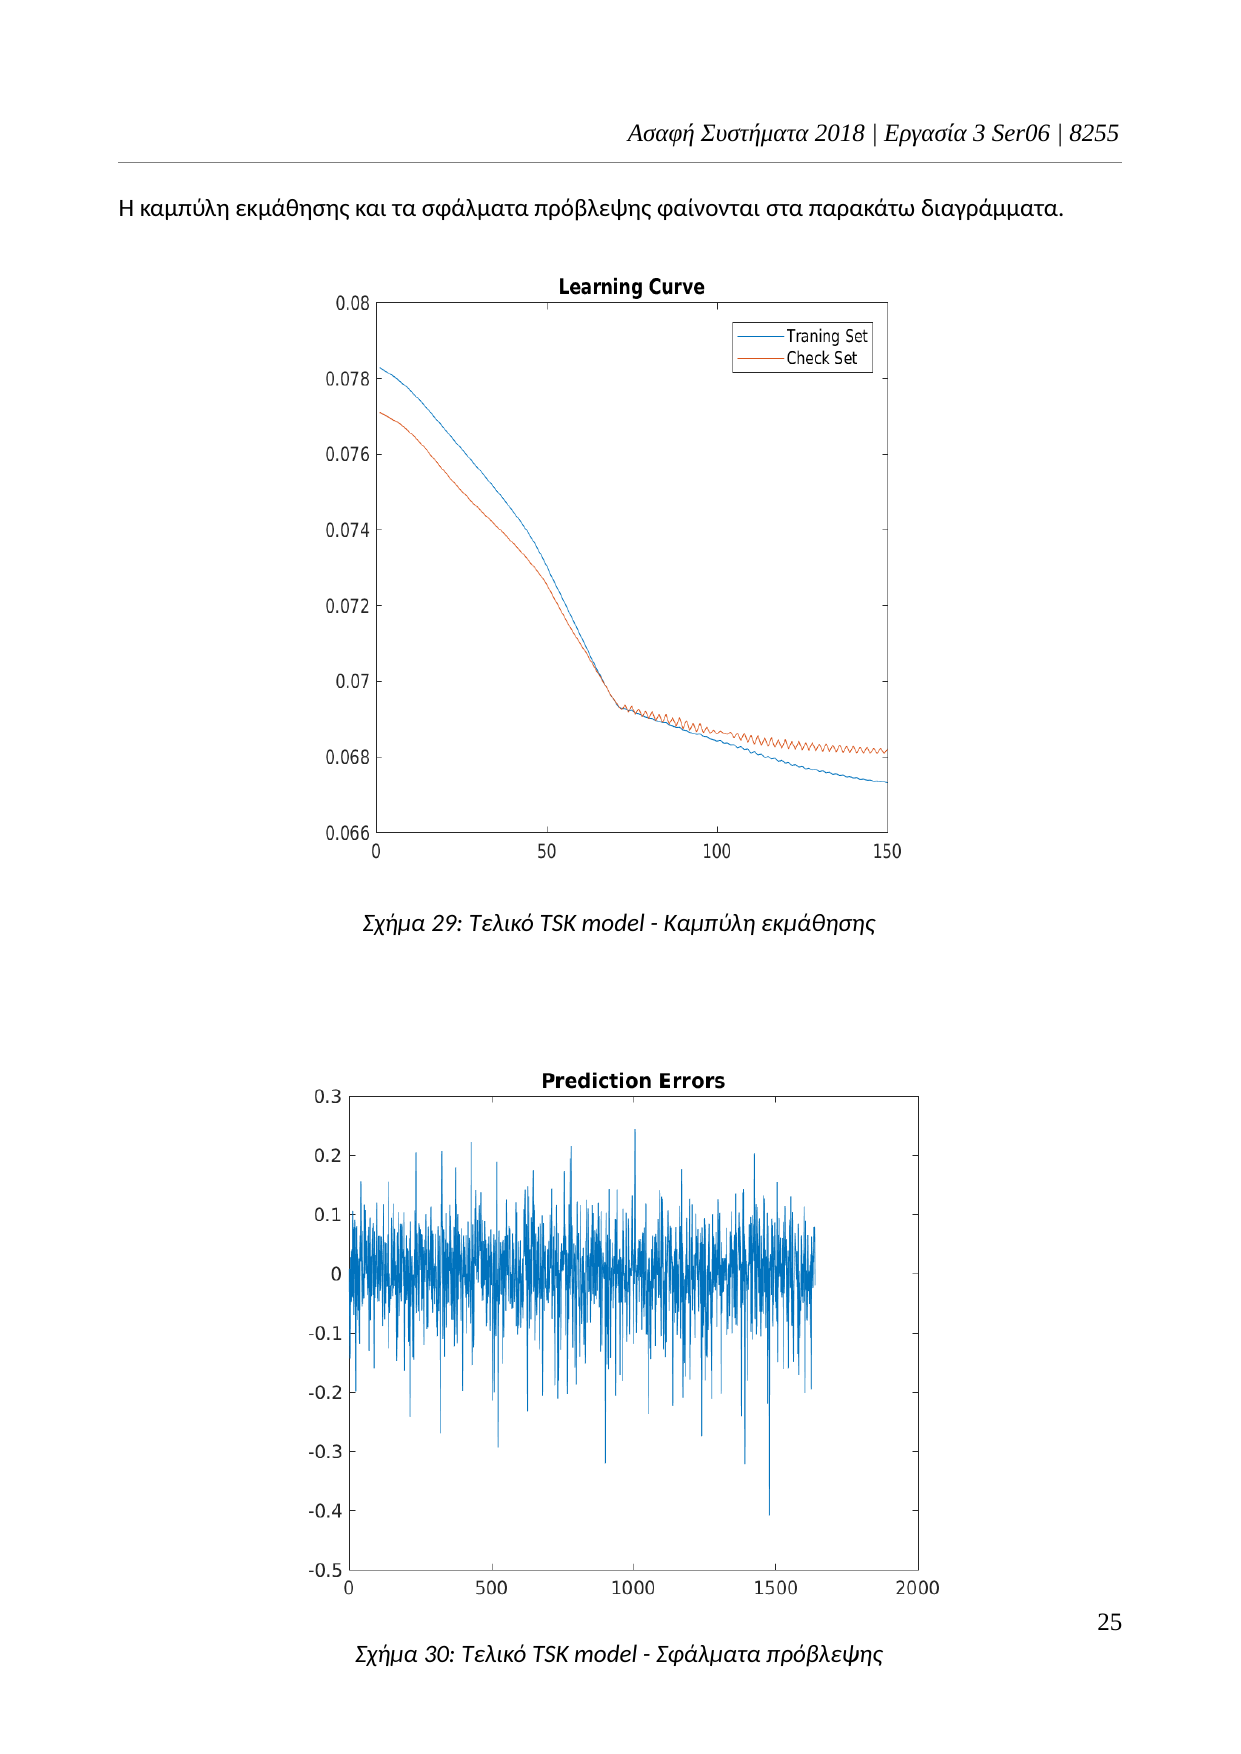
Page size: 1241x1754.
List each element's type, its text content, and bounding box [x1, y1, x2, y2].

picture [253, 1052, 987, 1632]
text Η καμπύλη εκμάθησης και τα σφάλματα πρόβλεψης φαίνονται στα παρακάτω διαγράμματα. [118, 192, 1122, 222]
picture [290, 253, 950, 902]
text Σχήμα 29: Τελικό TSK model - Καμπύλη εκμάθησης [291, 902, 949, 938]
text Σχήμα 30: Τελικό TSK model - Σφάλματα πρόβλεψης [253, 1632, 987, 1668]
